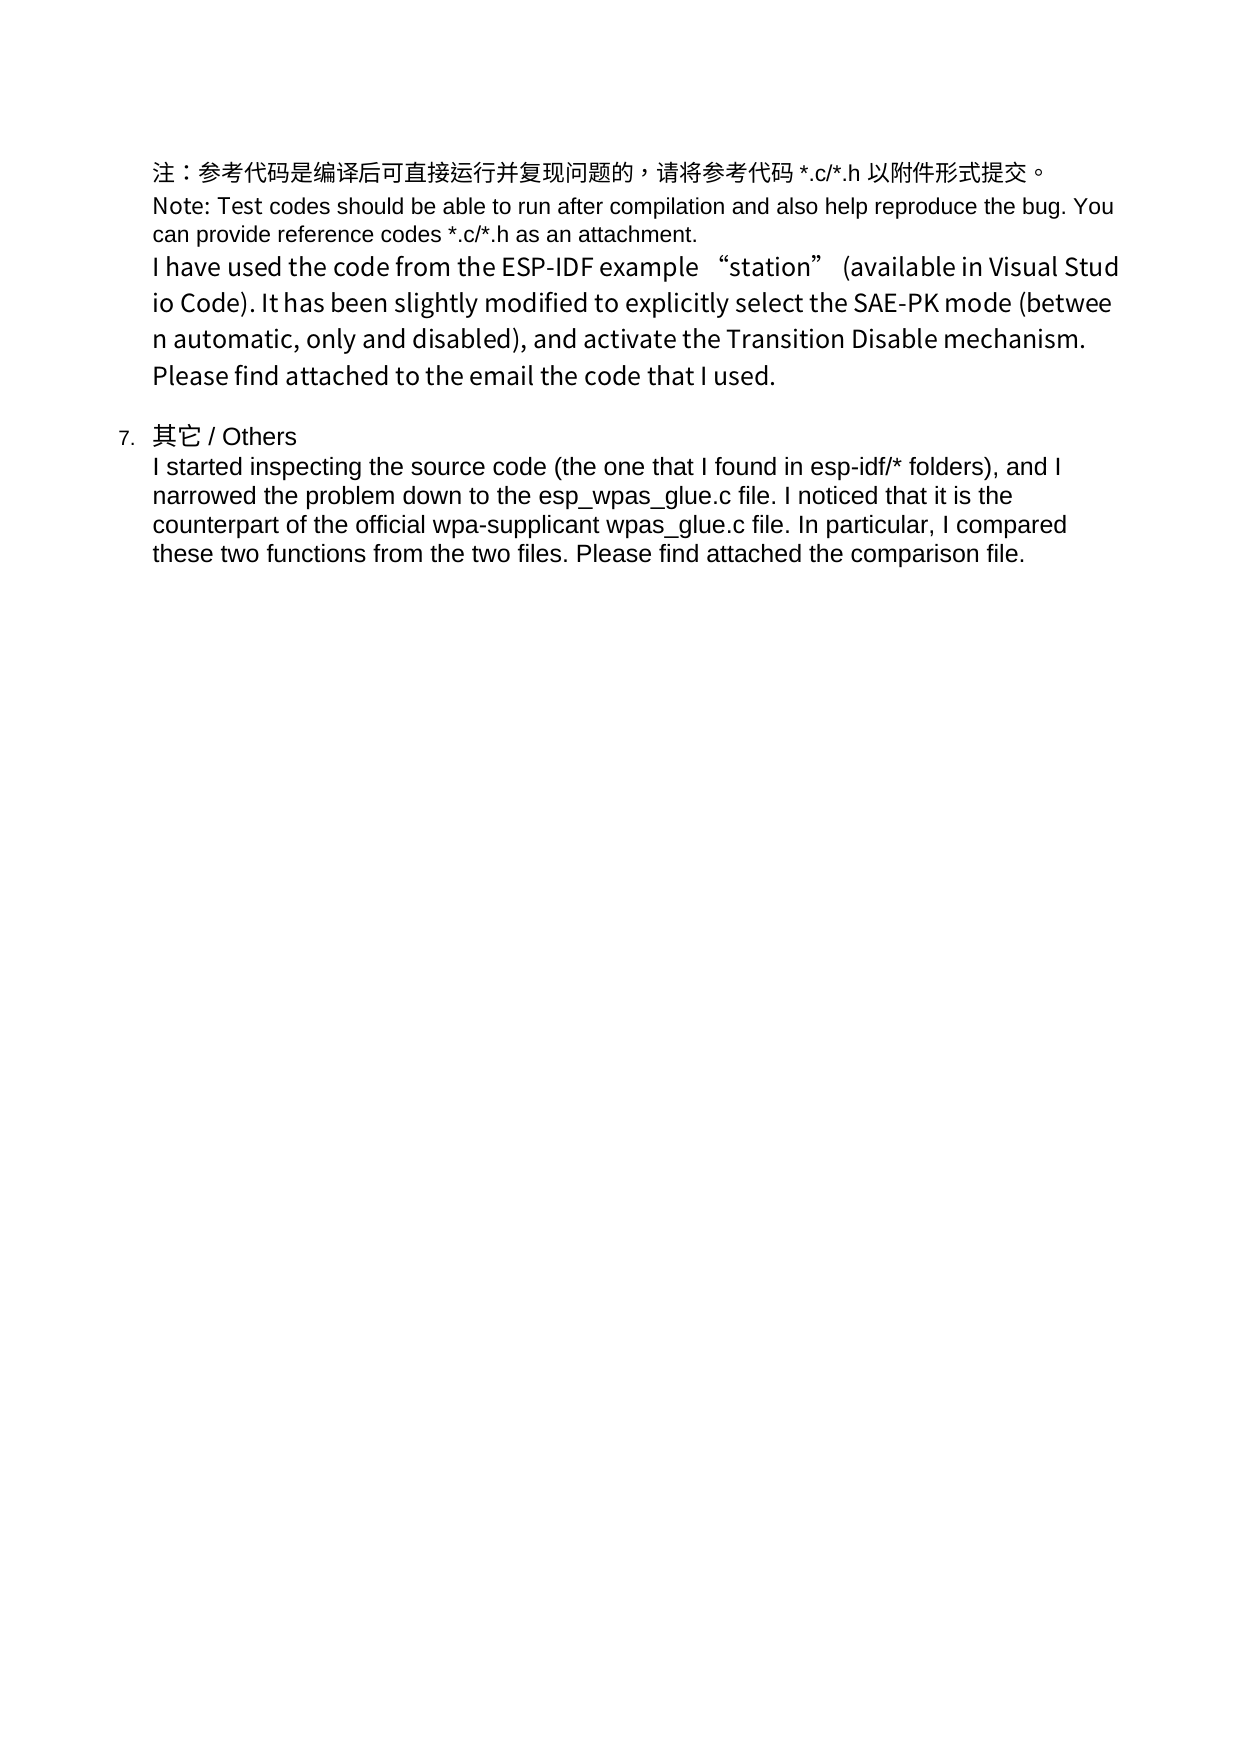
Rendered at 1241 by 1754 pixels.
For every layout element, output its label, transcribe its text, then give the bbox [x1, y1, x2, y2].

text I have used the code from the ESP-IDF example “station” (available in Visual Studio Code). It has been slightly modified to explicitly select the SAE-PK mode (between automatic, only and disabled), and activate the Transition Disable mechanism. [152, 247, 1122, 356]
text I started inspecting the source code (the one that I found in esp-idf/* folders), and I narrowed the problem down to the esp_wpas_glue.c file. I noticed that it is the counterpart of the official wpa-supplicant wpas_glue.c file. In particular, I compared these two functions from the two files. Please find attached the comparison file. [152, 452, 1122, 567]
text 注：参考代码是编译后可直接运行并复现问题的，请将参考代码 *.c/*.h 以附件形式提交。 Note: Test codes should be able to run after compilation and also help reproduce the bug. You can provide reference codes *.c/*.h as an attachment. [152, 154, 1122, 247]
list 其它 / Others [118, 416, 1122, 452]
text Please find attached to the email the code that I used. [152, 356, 1122, 392]
